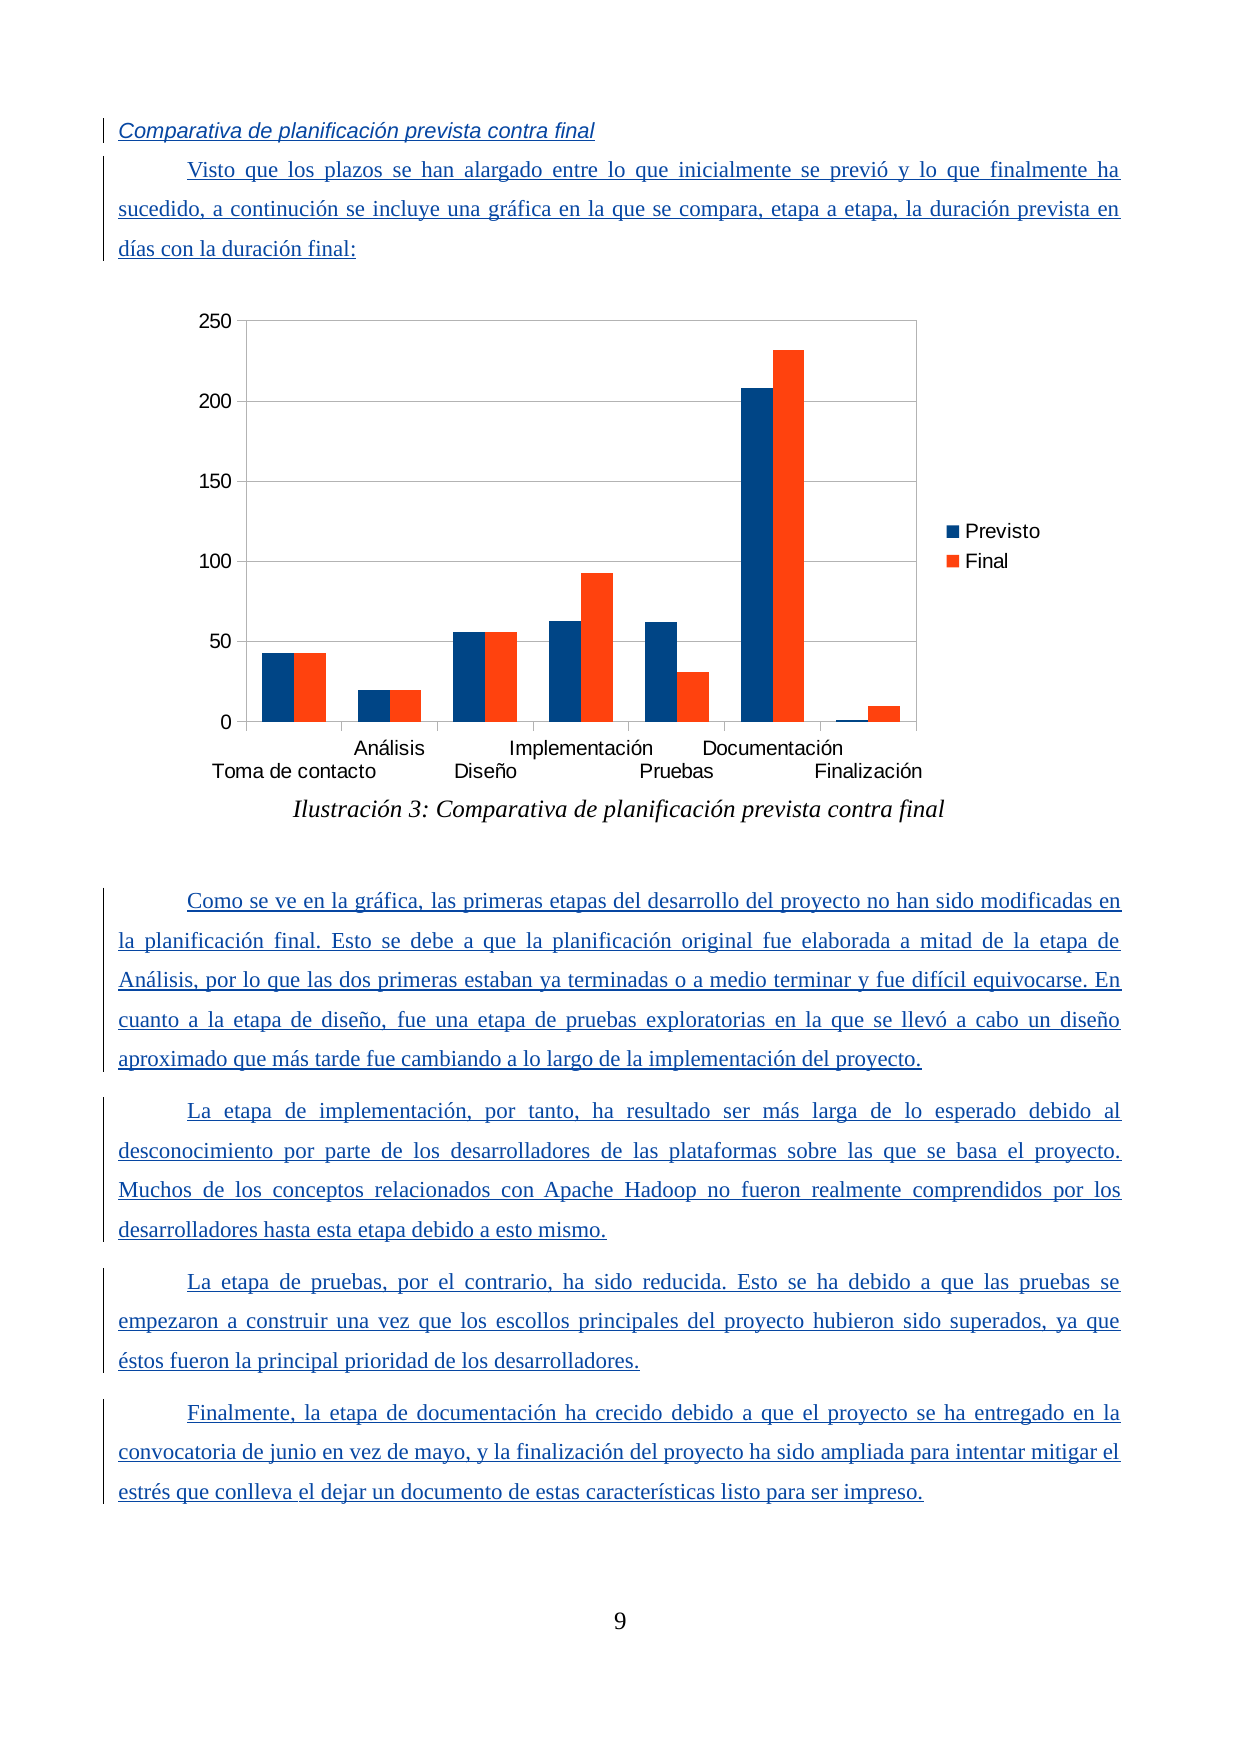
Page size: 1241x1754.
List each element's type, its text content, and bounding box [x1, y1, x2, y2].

text Muchos de los conceptos relacionados con Apache Hadoop no fueron realmente comprendidos por los [118, 1161, 1122, 1199]
text Ilustración 3: Comparativa de planificación prevista contra final [181, 794, 1059, 822]
text La etapa de implementación, por tanto, ha resultado ser más larga de lo esperado debido al desconocimiento por parte de los desarrolladores de las plataformas sobre las que se basa el proyecto. [118, 1097, 1122, 1160]
text Como se ve en la gráfica, las primeras etapas del desarrollo del proyecto no han sido modificadas en la planificación final. Esto se debe a que la planificación original fue elaborada a mitad de la etapa de Análisis, por lo que las dos primeras estaban ya terminadas o a medio terminar y fue difícil equivocarse. En [118, 887, 1122, 989]
text La etapa de pruebas, por el contrario, ha sido reducida. Esto se ha debido a que las pruebas se empezaron a construir una vez que los escollos principales del proyecto hubieron sido superados, ya que éstos fueron la principal prioridad de los desarrolladores. [118, 1268, 1122, 1373]
text Finalmente, la etapa de documentación ha crecido debido a que el proyecto se ha entregado en la convocatoria de junio en vez de mayo, y la finalización del proyecto ha sido ampliada para intentar mitigar el estrés que conlleva el dejar un documento de estas características listo para ser impreso. [118, 1399, 1122, 1504]
text desarrolladores hasta esta etapa debido a esto mismo. [118, 1200, 1122, 1242]
text cuanto a la etapa de diseño, fue una etapa de pruebas exploratorias en la que se llevó a cabo un diseño aproximado que más tarde fue cambiando a lo largo de la implementación del proyecto. [118, 991, 1122, 1072]
subtitle Comparativa de planificación prevista contra final [118, 118, 1122, 143]
text Visto que los plazos se han alargado entre lo que inicialmente se previó y lo que finalmente ha sucedido, a continución se incluye una gráfica en la que se compara, etapa a etapa, la duración prevista en días con la duración final: [118, 156, 1122, 261]
